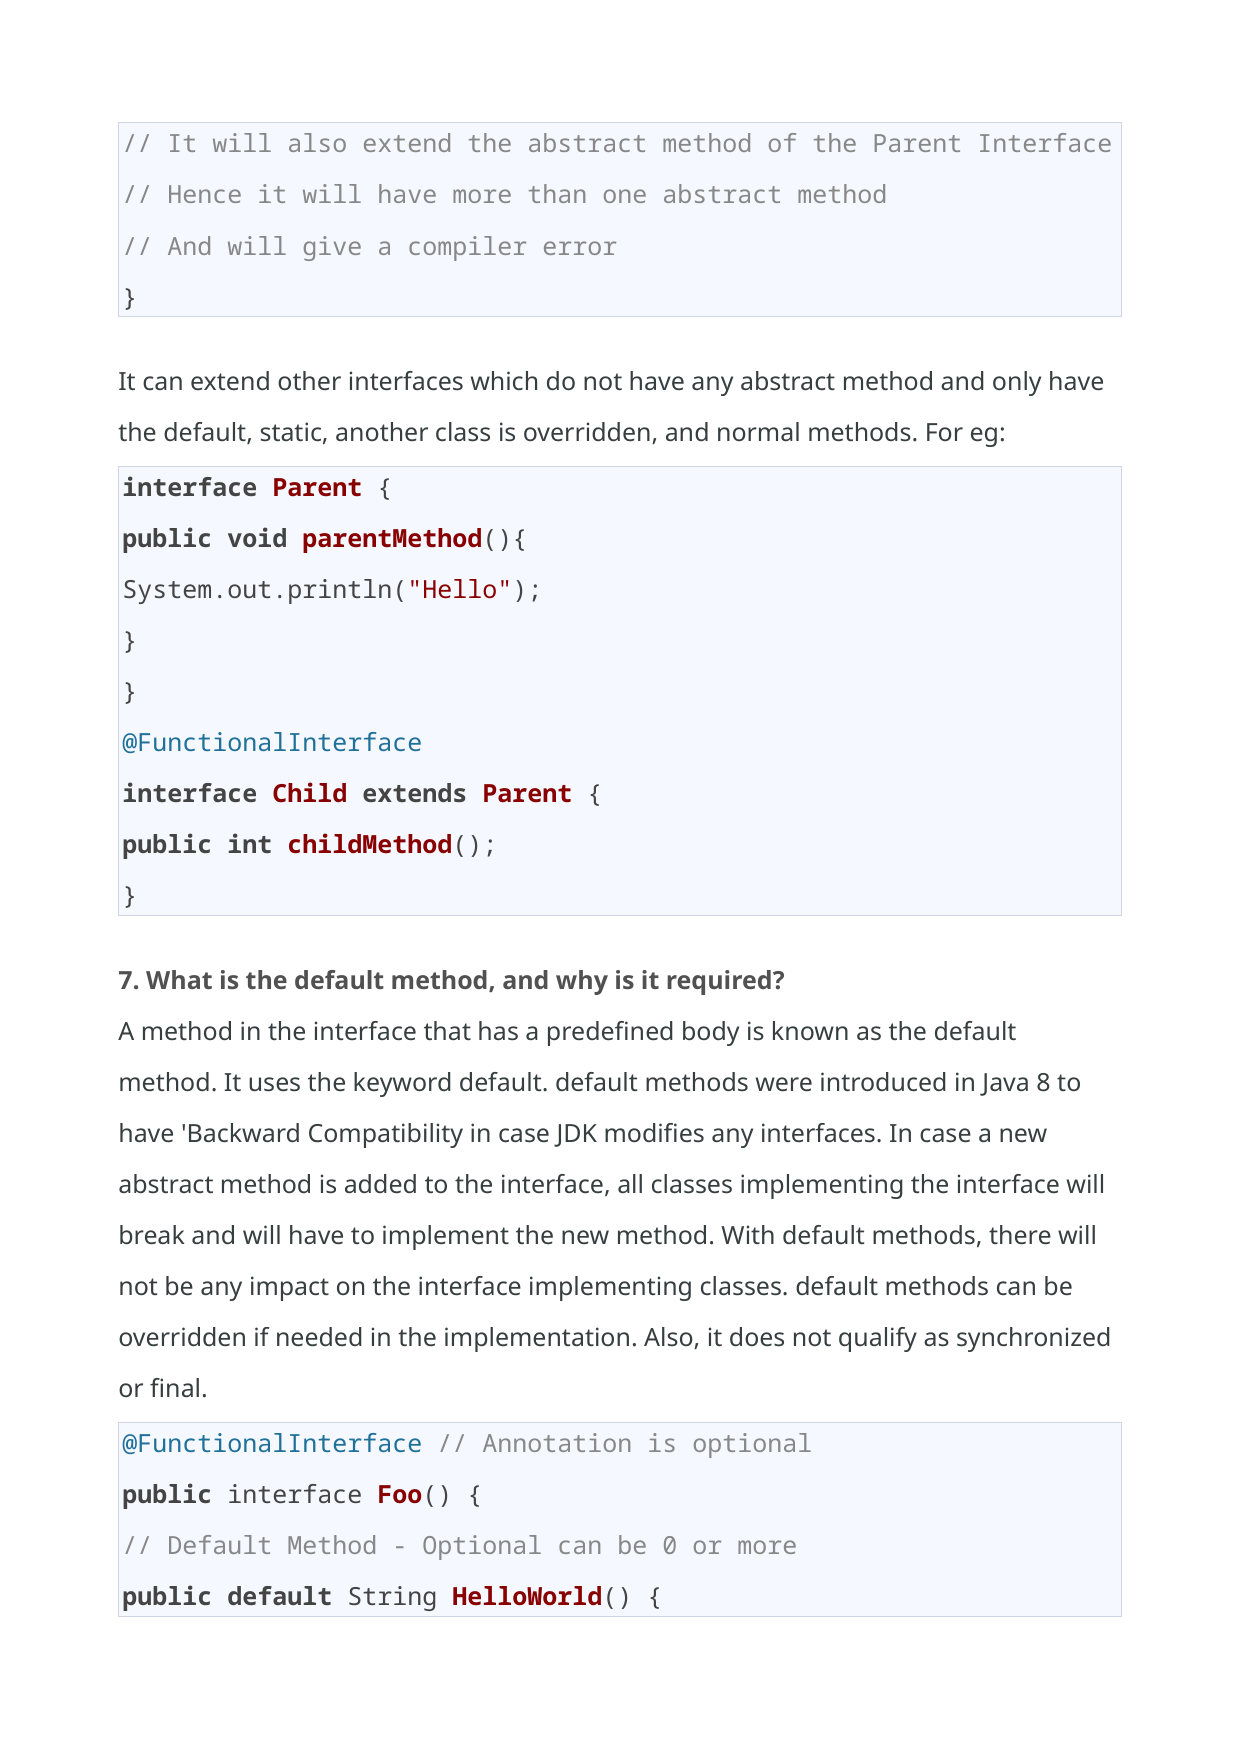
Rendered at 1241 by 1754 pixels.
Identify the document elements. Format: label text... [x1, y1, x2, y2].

text A method in the interface that has a predefined body is known as the default method. It uses the keyword default. default methods were introduced in Java 8 to have 'Backward Compatibility in case JDK modifies any interfaces. In case a new abstract method is added to the interface, all classes implementing the interface will break and will have to implement the new method. With default methods, there will not be any impact on the interface implementing classes. default methods can be overridden if needed in the implementation. Also, it does not qualify as synchronized or final. [118, 1013, 1122, 1405]
text public interface Foo() { [119, 1473, 1121, 1511]
text } [119, 874, 1121, 915]
text public int childMethod(); [119, 823, 1121, 861]
text interface Child extends Parent { [119, 772, 1121, 810]
subtitle 7. What is the default method, and why is it required? [118, 962, 1122, 997]
text // It will also extend the abstract method of the Parent Interface [119, 123, 1121, 160]
text It can extend other interfaces which do not have any abstract method and only have the default, static, another class is overridden, and normal methods. For eg: [118, 364, 1122, 449]
text public void parentMethod(){ [119, 517, 1121, 555]
text // Default Method - Optional can be 0 or more [119, 1524, 1121, 1562]
text } [119, 275, 1121, 316]
text System.out.println("Hello"); [119, 568, 1121, 606]
text interface Parent { [119, 467, 1121, 504]
text // Hence it will have more than one abstract method [119, 173, 1121, 211]
text } [119, 670, 1121, 708]
text @FunctionalInterface // Annotation is optional [119, 1423, 1121, 1460]
text @FunctionalInterface [119, 721, 1121, 759]
text // And will give a compiler error [119, 224, 1121, 262]
text public default String HelloWorld() { [119, 1575, 1121, 1616]
text } [119, 619, 1121, 657]
